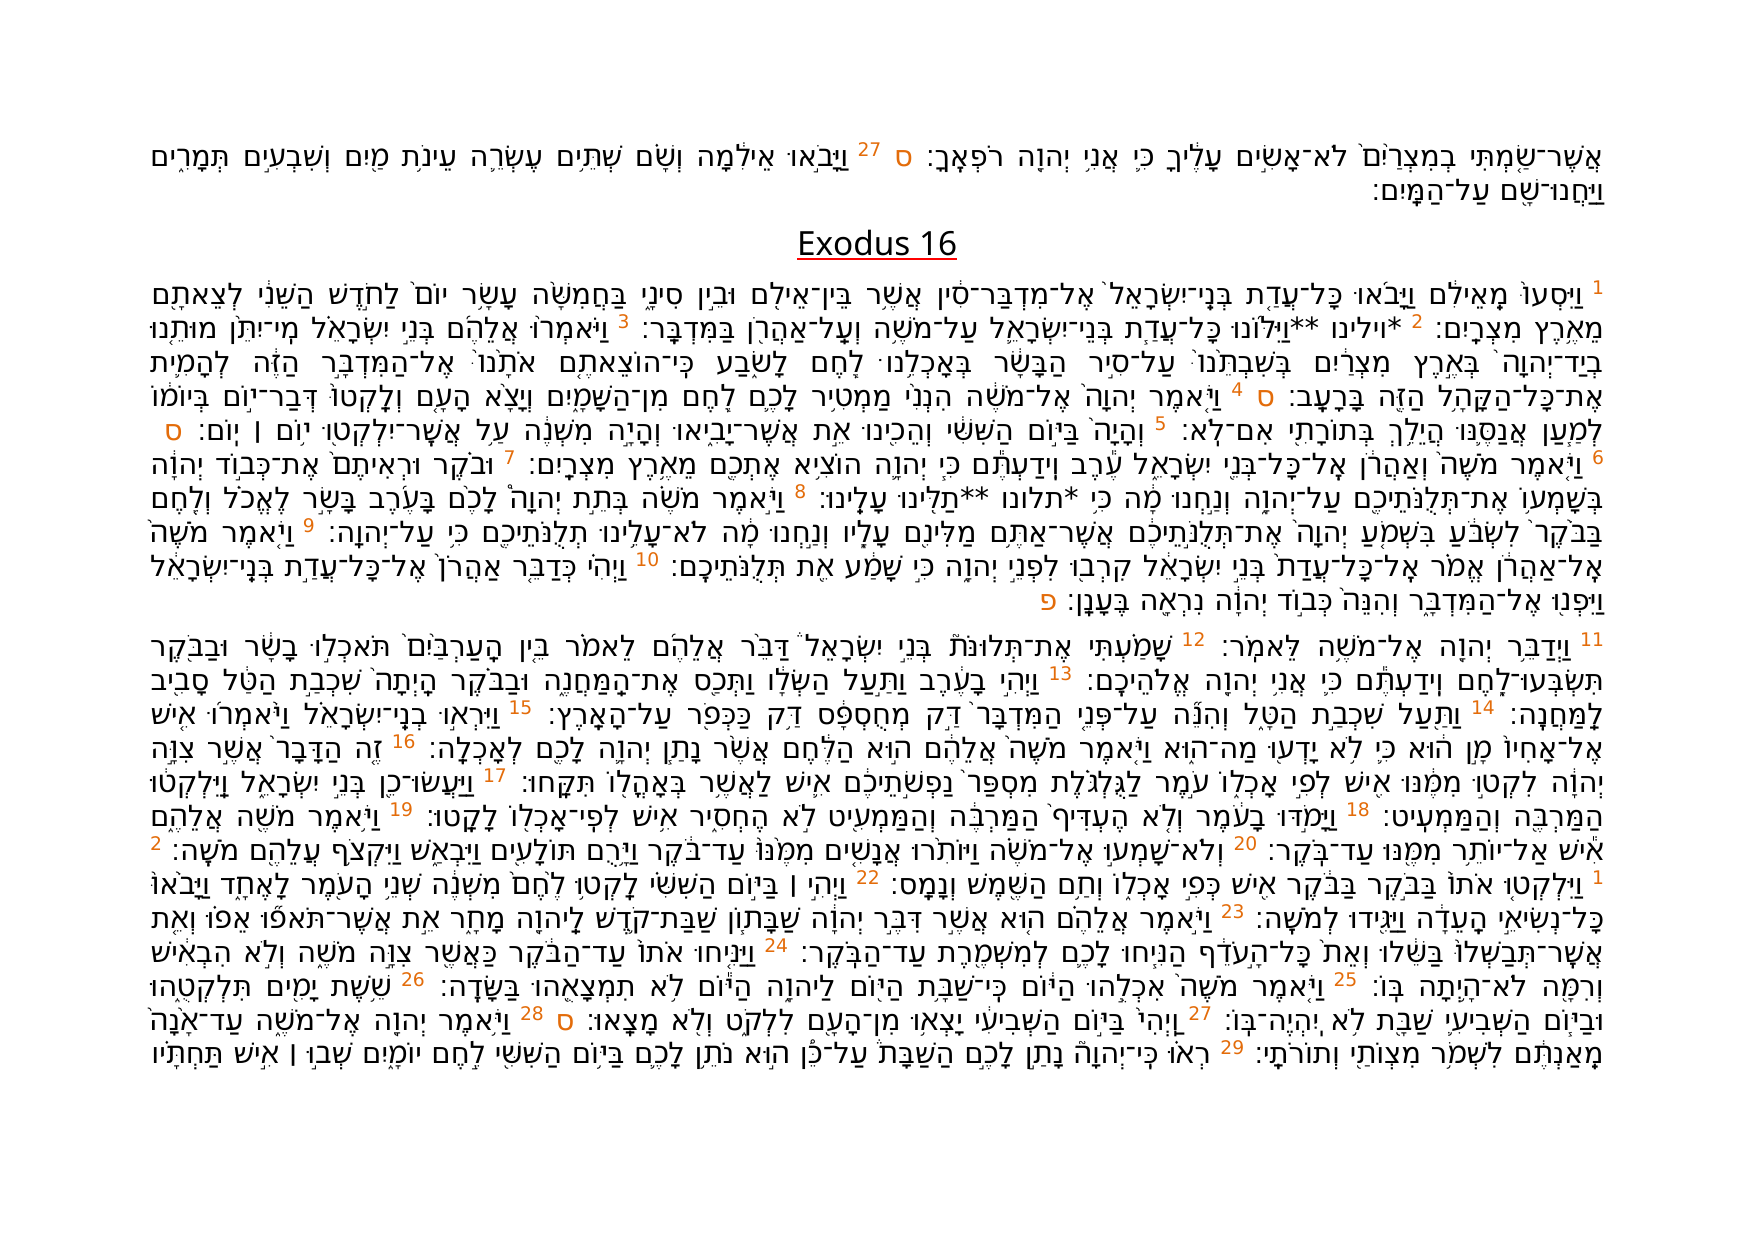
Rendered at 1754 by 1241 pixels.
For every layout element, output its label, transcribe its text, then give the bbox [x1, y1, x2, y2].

text 11 וַיְדַבֵּ֥ר יְהוָ֖ה אֶל־מֹשֶׁ֥ה לֵּאמֹֽר׃ ‬‬‬12 שָׁמַ֗עְתִּי אֶת־תְּלוּנֹּת֮ בְּנֵ֣י יִשְׂרָאֵל֒ דַּבֵּ֨ר אֲלֵהֶ֜ם לֵאמֹ֗ר בֵּ֤ין הָֽעַרְבַּ֙יִם֙ תֹּאכְל֣וּ בָשָׂ֔ר וּבַבֹּ֖קֶר תִּשְׂבְּעוּ־לָ֑חֶם וִֽידַעְתֶּ֕ם כִּ֛י אֲנִ֥י יְהוָ֖ה אֱלֹהֵיכֶֽם׃ ‬‬‬13 וַיְהִ֣י בָעֶ֔רֶב וַתַּ֣עַל הַשְּׂלָ֔ו וַתְּכַ֖ס אֶת־הַֽמַּחֲנֶ֑ה וּבַבֹּ֗קֶר הָֽיְתָה֙ שִׁכְבַ֣ת הַטַּ֔ל סָבִ֖יב לַֽמַּחֲנֶֽה׃ ‬‬‬14 וַתַּ֖עַל שִׁכְבַ֣ת הַטָּ֑ל וְהִנֵּ֞ה עַל־פְּנֵ֤י הַמִּדְבָּר֙ דַּ֣ק מְחֻסְפָּ֔ס דַּ֥ק כַּכְּפֹ֖ר עַל־הָאָֽרֶץ׃ ‬‬‬15 וַיִּרְא֣וּ בְנֵֽי־יִשְׂרָאֵ֗ל וַיֹּ֨אמְר֜וּ אִ֤ישׁ אֶל־אָחִיו֙ מָ֣ן ה֔וּא כִּ֛י לֹ֥א יָדְע֖וּ מַה־ה֑וּא וַיֹּ֤אמֶר מֹשֶׁה֙ אֲלֵהֶ֔ם ה֣וּא הַלֶּ֔חֶם אֲשֶׁ֨ר נָתַ֧ן יְהוָ֛ה לָכֶ֖ם לְאָכְלָֽה׃ ‬‬‬16 זֶ֤ה הַדָּבָר֙ אֲשֶׁ֣ר צִוָּ֣ה יְהוָ֔ה לִקְט֣וּ מִמֶּ֔נּוּ אִ֖ישׁ לְפִ֣י אָכְל֑וֹ עֹ֣מֶר לַגֻּלְגֹּ֗לֶת מִסְפַּר֙ נַפְשֹׁ֣תֵיכֶ֔ם אִ֛ישׁ לַאֲשֶׁ֥ר בְּאָהֳל֖וֹ תִּקָּֽחוּ׃ ‬‬‬17 וַיַּעֲשׂוּ־כֵ֖ן בְּנֵ֣י יִשְׂרָאֵ֑ל וַֽיִּלְקְט֔וּ הַמַּרְבֶּ֖ה וְהַמַּמְעִֽיט׃ ‬‬‬18 וַיָּמֹ֣דּוּ בָעֹ֔מֶר וְלֹ֤א הֶעְדִּיף֙ הַמַּרְבֶּ֔ה וְהַמַּמְעִ֖יט לֹ֣א הֶחְסִ֑יר אִ֥ישׁ לְפִֽי־אָכְל֖וֹ לָקָֽטוּ׃ ‬‬‬19 וַיֹּ֥אמֶר מֹשֶׁ֖ה אֲלֵהֶ֑ם אִ֕ישׁ אַל־יוֹתֵ֥ר מִמֶּ֖נּוּ עַד־בֹּֽקֶר׃ ‬‬‬20 וְלֹא־שָׁמְע֣וּ אֶל־מֹשֶׁ֗ה וַיּוֹתִ֨רוּ אֲנָשִׁ֤ים מִמֶּ֙נּוּ֙ עַד־בֹּ֔קֶר וַיָּ֥רֻם תּוֹלָעִ֖ים וַיִּבְאַ֑שׁ וַיִּקְצֹ֥ף עֲלֵהֶ֖ם מֹשֶֽׁה׃ ‬‬‬21 וַיִּלְקְט֤וּ אֹתוֹ֙ בַּבֹּ֣קֶר בַּבֹּ֔קֶר אִ֖ישׁ כְּפִ֣י אָכְל֑וֹ וְחַ֥ם הַשֶּׁ֖מֶשׁ וְנָמָֽס׃ ‬‬‬22 וַיְהִ֣י ׀ בַּיּ֣וֹם הַשִּׁשִּׁ֗י לָֽקְט֥וּ לֶ֙חֶם֙ מִשְׁנֶ֔ה שְׁנֵ֥י הָעֹ֖מֶר לָאֶחָ֑ד וַיָּבֹ֙אוּ֙ כָּל־נְשִׂיאֵ֣י הָֽעֵדָ֔ה וַיַּגִּ֖ידוּ לְמֹשֶֽׁה׃ ‬‬‬23 וַיֹּ֣אמֶר אֲלֵהֶ֗ם ה֚וּא אֲשֶׁ֣ר דִּבֶּ֣ר יְהוָ֔ה שַׁבָּת֧וֹן שַׁבַּת־קֹ֛דֶשׁ לַֽיהוָ֖ה מָחָ֑ר אֵ֣ת אֲשֶׁר־תֹּאפ֞וּ אֵפ֗וּ וְאֵ֤ת אֲשֶֽׁר־תְּבַשְּׁלוּ֙ בַּשֵּׁ֔לוּ וְאֵת֙ כָּל־הָ֣עֹדֵ֔ף הַנִּ֧יחוּ לָכֶ֛ם לְמִשְׁמֶ֖רֶת עַד־הַבֹּֽקֶר׃ ‬‬‬24 וַיַּנִּ֤יחוּ אֹתוֹ֙ עַד־הַבֹּ֔קֶר כַּאֲשֶׁ֖ר צִוָּ֣ה מֹשֶׁ֑ה וְלֹ֣א הִבְאִ֔ישׁ וְרִמָּ֖ה לֹא־הָ֥יְתָה בּֽוֹ׃ ‬‬‬25 וַיֹּ֤אמֶר מֹשֶׁה֙ אִכְלֻ֣הוּ הַיּ֔וֹם כִּֽי־שַׁבָּ֥ת הַיּ֖וֹם לַיהוָ֑ה הַיּ֕וֹם לֹ֥א תִמְצָאֻ֖הוּ בַּשָּׂדֶֽה׃ ‬‬‬26 שֵׁ֥שֶׁת יָמִ֖ים תִּלְקְטֻ֑הוּ וּבַיּ֧וֹם הַשְּׁבִיעִ֛י שַׁבָּ֖ת לֹ֥א יִֽהְיֶה־בּֽוֹ׃ ‬‬‬27 וֽ͏ַיְהִי֙ בַּיּ֣וֹם הַשְּׁבִיעִ֔י יָצְא֥וּ מִן־הָעָ֖ם לִלְקֹ֑ט וְלֹ֖א מָצָֽאוּ׃ ס ‬‬‬28 וַיֹּ֥אמֶר יְהוָ֖ה אֶל־מֹשֶׁ֑ה עַד־אָ֙נָה֙ מֵֽאַנְתֶּ֔ם לִשְׁמֹ֥ר מִצְוֺתַ֖י וְתוֹרֹתָֽי׃ ‬‬‬29 רְא֗וּ כִּֽי־יְהוָה֮ נָתַ֣ן לָכֶ֣ם הַשַׁבָּת֒ עַל־כֵּ֠ן ה֣וּא נֹתֵ֥ן לָכֶ֛ם בַּיּ֥וֹם הַשִּׁשִּׁ֖י לֶ֣חֶם יוֹמָ֑יִם שְׁב֣וּ ׀ אִ֣ישׁ תַּחְתָּ֗יו אַל־יֵ֥צֵא אִ֛ישׁ מִמְּקֹמ֖וֹ בַּיּ֥וֹם הַשְּׁבִיעִֽי׃ ‬‬‬30 וַיִּשְׁבְּת֥וּ הָעָ֖ם בַּיּ֥וֹם הַשְּׁבִעִֽי׃ ‬‬‬31 וַיִּקְרְא֧וּ בֵֽית־יִשְׂרָאֵ֛ל אֶת־שְׁמ֖וֹ מָ֑ן וְה֗וּא כְּזֶ֤רַע גַּד֙ לָבָ֔ן וְטַעְמ֖וֹ כְּצַפִּיחִ֥ת בִּדְבָֽשׁ׃ ‬‬‬32 וַיֹּ֣אמֶר מֹשֶׁ֗ה זֶ֤ה הַדָּבָר֙ אֲשֶׁ֣ר צִוָּ֣ה יְהוָ֔ה מְלֹ֤א הָעֹ֙מֶר֙ מִמֶּ֔נּוּ לְמִשְׁמֶ֖רֶת לְדֹרֹתֵיכֶ֑ם לְמַ֣עַן ׀ יִרְא֣וּ אֶת־הַלֶּ֗חֶם אֲשֶׁ֨ר הֶאֱכַ֤לְתִּי אֶתְכֶם֙ בַּמִּדְבָּ֔ר בְּהוֹצִיאִ֥י אֶתְכֶ֖ם מֵאֶ֥רֶץ מִצְרָֽיִם׃ ‬‬‬33 וַיֹּ֨אמֶר מֹשֶׁ֜ה אֶֽל־אַהֲרֹ֗ן קַ֚ח צִנְצֶ֣נֶת אַחַ֔ת וְתֶן־שָׁ֥מָּה מְלֹֽא־הָעֹ֖מֶר מָ֑ן וְהַנַּ֤ח אֹתוֹ֙ לִפְנֵ֣י יְהוָ֔ה לְמִשְׁמֶ֖רֶת לְדֹרֹתֵיכֶֽם׃ ‬‬‬34 כַּאֲשֶׁ֛ר צִוָּ֥ה יְהוָ֖ה אֶל־מֹשֶׁ֑ה וַיַּנִּיחֵ֧הוּ אַהֲרֹ֛ן לִפְנֵ֥י הָעֵדֻ֖ת לְמִשְׁמָֽרֶת׃ ‬‬‬35 וּבְנֵ֣י יִשְׂרָאֵ֗ל אֽ͏ָכְל֤וּ אֶת־הַמָּן֙ אַרְבָּעִ֣ים שָׁנָ֔ה עַד־בֹּאָ֖ם אֶל־אֶ֣רֶץ נוֹשָׁ֑בֶת אֶת־הַמָּן֙ אָֽכְל֔וּ עַד־בֹּאָ֕ם אֶל־קְצֵ֖ה אֶ֥רֶץ כְּנָֽעַן׃ ‬‬‬36 וְהָעֹ֕מֶר עֲשִׂרִ֥ית הָאֵיפָ֖ה הֽוּא׃ פ ‬‬‬‬‬‬‬‬‬‬‬‬‬‬‬‬‬‬‬‬‬‬‬‬‬‬‬‬‬ [150, 629, 1604, 1071]
text 20 וַתִּקַּח֩ מִרְיָ֨ם הַנְּבִיאָ֜ה אֲח֧וֹת אַהֲרֹ֛ן אֶת־הַתֹּ֖ף בְּיָדָ֑הּ וַתֵּצֶ֤אןָ כָֽל־הַנָּשִׁים֙ אַחֲרֶ֔יהָ בְּתֻפִּ֖ים וּבִמְחֹלֹֽת׃ ‬‬‬21 וַתַּ֥עַן לָהֶ֖ם מִרְיָ֑ם שִׁ֤ירוּ לַֽיהוָה֙ כִּֽי־גָאֹ֣ה גָּאָ֔ה ס֥וּס וְרֹכְב֖וֹ רָמָ֥ה בַיָּֽם׃ ס ‬‬‬22 וַיַּסַּ֨ע מֹשֶׁ֤ה אֶת־יִשְׂרָאֵל֙ מִיַּם־ס֔וּף וַיֵּצְא֖וּ אֶל־מִדְבַּר־שׁ֑וּר וַיֵּלְכ֧וּ שְׁלֹֽשֶׁת־יָמִ֛ים בַּמִּדְבָּ֖ר וְלֹא־מָ֥צְאוּ מָֽיִם׃ ‬‬‬23 וַיָּבֹ֣אוּ מָרָ֔תָה וְלֹ֣א יָֽכְל֗וּ לִשְׁתֹּ֥ת מַ֙יִם֙ מִמָּרָ֔ה כִּ֥י מָרִ֖ים הֵ֑ם עַל־כֵּ֥ן קָרָֽא־שְׁמָ֖הּ מָרָֽה׃ ‬‬‬24 וַיִּלֹּ֧נוּ הָעָ֛ם עַל־מֹשֶׁ֥ה לֵּאמֹ֖ר מַה־נִּשְׁתֶּֽה׃ ‬‬‬25 וַיִּצְעַ֣ק אֶל־יְהוָ֗ה וַיּוֹרֵ֤הוּ יְהוָה֙ עֵ֔ץ וַיַּשְׁלֵךְ֙ אֶל־הַמַּ֔יִם וַֽיִּמְתְּק֖וּ הַמָּ֑יִם שָׁ֣ם שָׂ֥ם ל֛וֹ חֹ֥ק וּמִשְׁפָּ֖ט וְשָׁ֥ם נִסָּֽהוּ׃ ‬‬‬26 וַיֹּאמֶר֩ אִם־שָׁמ֨וֹעַ תִּשְׁמַ֜ע לְק֣וֹל ׀ יְהוָ֣ה אֱלֹהֶ֗יךָ וְהַיָּשָׁ֤ר בְּעֵינָיו֙ תַּעֲשֶׂ֔ה וְהֽ͏ַאֲזַנְתָּ֙ לְמִצְוֺתָ֔יו וְשָׁמַרְתָּ֖ כָּל־חֻקָּ֑יו כָּֽל־הַמּֽ͏ַחֲלָ֞ה אֲשֶׁר־שַׂ֤מְתִּי בְמִצְרַ֙יִם֙ לֹא־אָשִׂ֣ים עָלֶ֔יךָ כִּ֛י אֲנִ֥י יְהוָ֖ה רֹפְאֶֽךָ׃ ס ‬‬‬27 וַיָּבֹ֣אוּ אֵילִ֔מָה וְשָׁ֗ם שְׁתֵּ֥ים עֶשְׂרֵ֛ה עֵינֹ֥ת מַ֖יִם וְשִׁבְעִ֣ים תְּמָרִ֑ים וַיַּחֲנוּ־שָׁ֖ם עַל־הַמָּֽיִם׃ ‬‬‬‬‬‬‬‬‬‬‬ [150, 139, 1604, 207]
text Exodus 16 [150, 219, 1604, 265]
text 1 וַיִּסְעוּ֙ מֵֽאֵילִ֔ם וַיָּבֹ֜אוּ כָּל־עֲדַ֤ת בְּנֵֽי־יִשְׂרָאֵל֙ אֶל־מִדְבַּר־סִ֔ין אֲשֶׁ֥ר בֵּין־אֵילִ֖ם וּבֵ֣ין סִינָ֑י בַּחֲמִשָּׁ֨ה עָשָׂ֥ר יוֹם֙ לַחֹ֣דֶשׁ הַשֵּׁנִ֔י לְצֵאתָ֖ם מֵאֶ֥רֶץ מִצְרָֽיִם׃ 2 *וילינו **וַיִּלּ֜וֹנוּ כָּל־עֲדַ֧ת בְּנֵי־יִשְׂרָאֵ֛ל עַל־מֹשֶׁ֥ה וְעַֽל־אַהֲרֹ֖ן בַּמִּדְבָּֽר׃ ‬‬‬3 וַיֹּאמְר֨וּ אֲלֵהֶ֜ם בְּנֵ֣י יִשְׂרָאֵ֗ל מִֽי־יִתֵּ֨ן מוּתֵ֤נוּ בְיַד־יְהוָה֙ בְּאֶ֣רֶץ מִצְרַ֔יִם בְּשִׁבְתֵּ֙נוּ֙ עַל־סִ֣יר הַבָּשָׂ֔ר בְּאָכְלֵ֥נוּ לֶ֖חֶם לָשֹׂ֑בַע כִּֽי־הוֹצֵאתֶ֤ם אֹתָ֙נוּ֙ אֶל־הַמִּדְבָּ֣ר הַזֶּ֔ה לְהָמִ֛ית אֶת־כָּל־הַקָּהָ֥ל הַזֶּ֖ה בָּרָעָֽב׃ ס ‬‬‬4 וַיֹּ֤אמֶר יְהוָה֙ אֶל־מֹשֶׁ֔ה הִנְנִ֨י מַמְטִ֥יר לָכֶ֛ם לֶ֖חֶם מִן־הַשָּׁמָ֑יִם וְיָצָ֨א הָעָ֤ם וְלָֽקְטוּ֙ דְּבַר־י֣וֹם בְּיוֹמ֔וֹ לְמַ֧עַן אֲנַסֶּ֛נּוּ הֲיֵלֵ֥ךְ בְּתוֹרָתִ֖י אִם־לֹֽא׃ ‬‬‬5 וְהָיָה֙ בַּיּ֣וֹם הַשִּׁשִּׁ֔י וְהֵכִ֖ינוּ אֵ֣ת אֲשֶׁר־יָבִ֑יאוּ וְהָיָ֣ה מִשְׁנֶ֔ה עַ֥ל אֲשֶֽׁר־יִלְקְט֖וּ י֥וֹם ׀ יֽוֹם׃ ס ‬‬‬6 וַיֹּ֤אמֶר מֹשֶׁה֙ וְאַהֲרֹ֔ן אֶֽל־כָּל־בְּנֵ֖י יִשְׂרָאֵ֑ל עֶ֕רֶב וִֽידַעְתֶּ֕ם כִּ֧י יְהוָ֛ה הוֹצִ֥יא אֶתְכֶ֖ם מֵאֶ֥רֶץ מִצְרָֽיִם׃ ‬‬‬7 וּבֹ֗קֶר וּרְאִיתֶם֙ אֶת־כְּב֣וֹד יְהוָ֔ה בְּשָׁמְע֥וֹ אֶת־תְּלֻנֹּתֵיכֶ֖ם עַל־יְהוָ֑ה וְנַ֣חְנוּ מָ֔ה כִּ֥י *תלונו **תַלִּ֖ינוּ עָלֵֽינוּ׃ ‬‬‬8 וַיֹּ֣אמֶר מֹשֶׁ֗ה בְּתֵ֣ת יְהוָה֩ לָכֶ֨ם בָּעֶ֜רֶב בָּשָׂ֣ר לֶאֱכֹ֗ל וְלֶ֤חֶם בַּבֹּ֙קֶר֙ לִשְׂבֹּ֔עַ בִּשְׁמֹ֤עַ יְהוָה֙ אֶת־תְּלֻנֹּ֣תֵיכֶ֔ם אֲשֶׁר־אַתֶּ֥ם מַלִּינִ֖ם עָלָ֑יו וְנַ֣חְנוּ מָ֔ה לֹא־עָלֵ֥ינוּ תְלֻנֹּתֵיכֶ֖ם כִּ֥י עַל־יְהוָֽה׃ ‬‬‬9 וַיֹ֤אמֶר מֹשֶׁה֙ אֶֽל־אַהֲרֹ֔ן אֱמֹ֗ר אֶֽל־כָּל־עֲדַת֙ בְּנֵ֣י יִשְׂרָאֵ֔ל קִרְב֖וּ לִפְנֵ֣י יְהוָ֑ה כִּ֣י שָׁמַ֔ע אֵ֖ת תְּלֻנֹּתֵיכֶֽם׃ ‬‬‬10 וַיְהִ֗י כְּדַבֵּ֤ר אַהֲרֹן֙ אֶל־כָּל־עֲדַ֣ת בְּנֵֽי־יִשְׂרָאֵ֔ל וַיִּפְנ֖וּ אֶל־הַמִּדְבָּ֑ר וְהִנֵּה֙ כְּב֣וֹד יְהוָ֔ה נִרְאָ֖ה בֶּעָנָֽן׃ פ ‬‬‬‬‬‬‬‬‬‬‬‬ [150, 277, 1604, 617]
